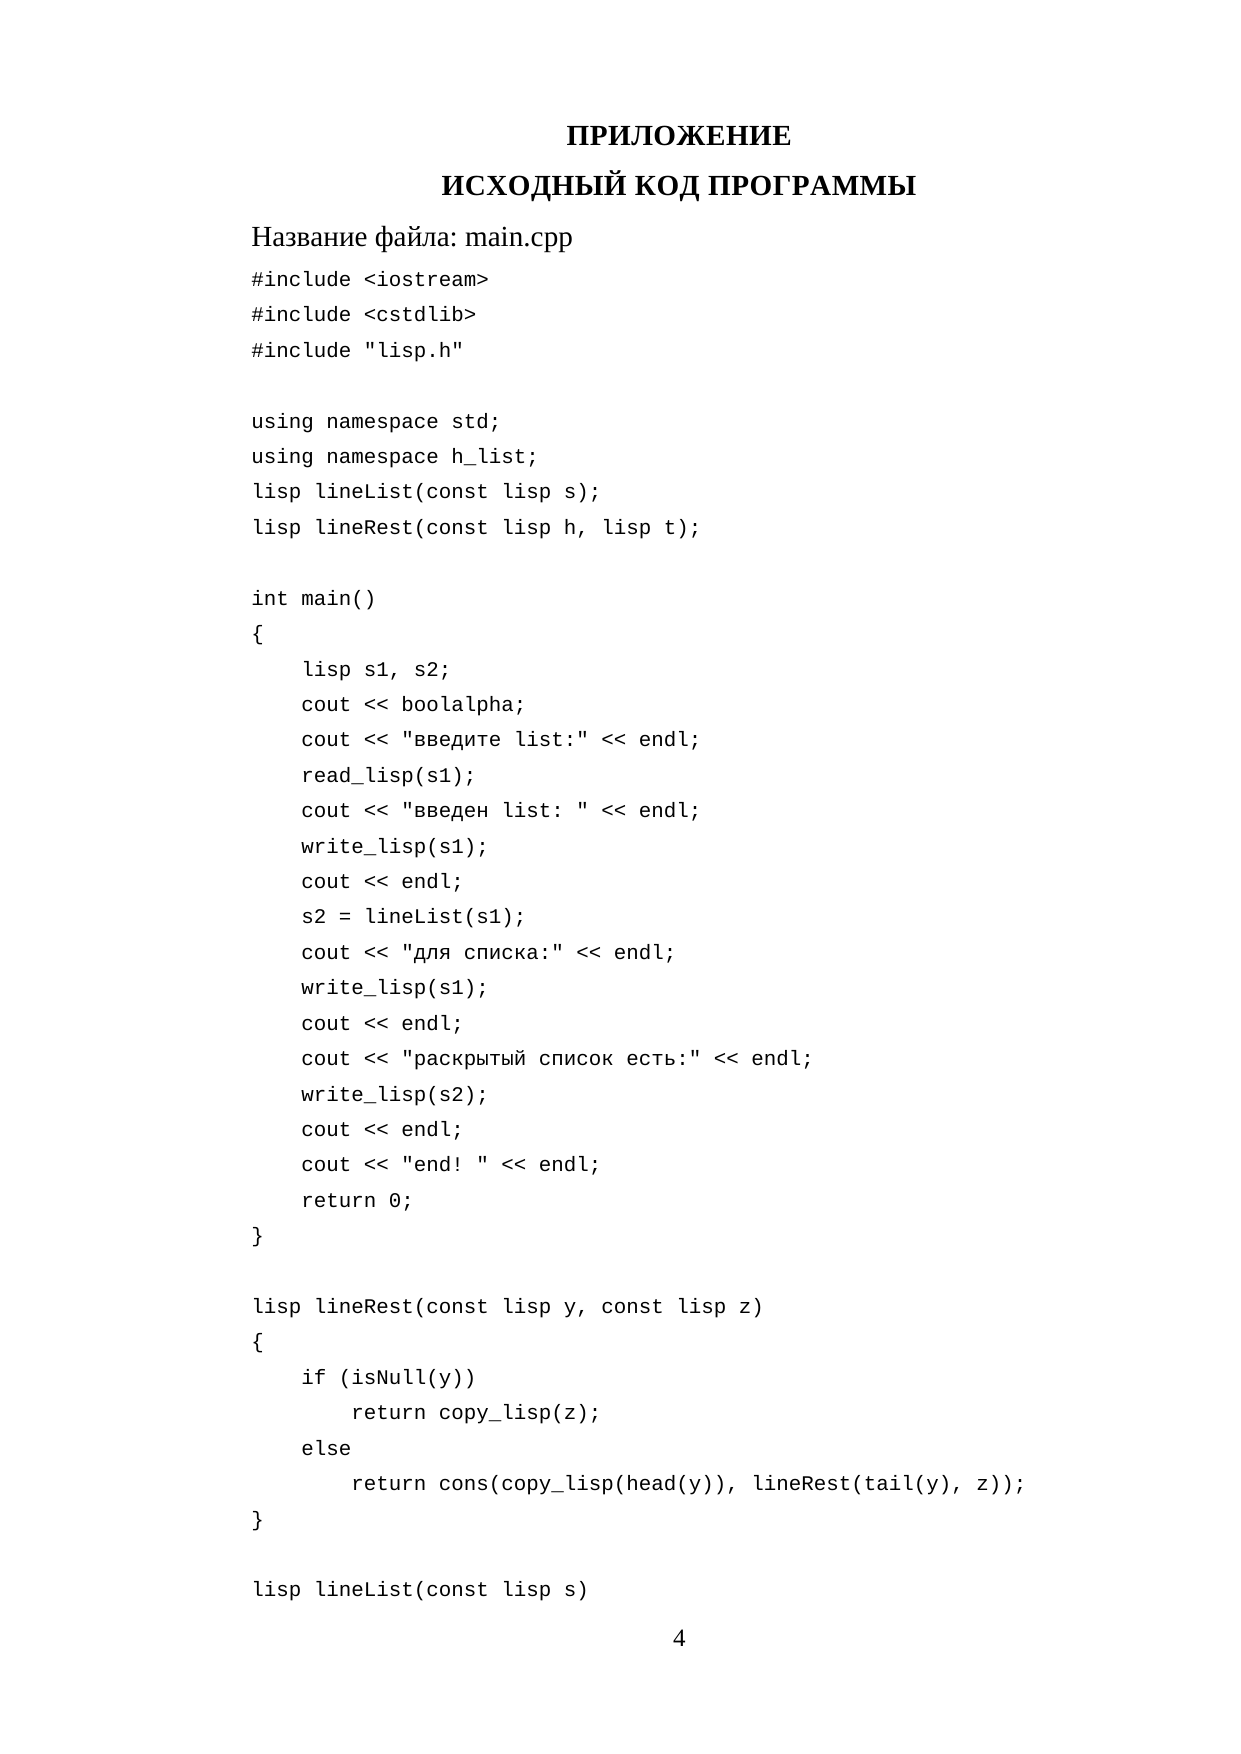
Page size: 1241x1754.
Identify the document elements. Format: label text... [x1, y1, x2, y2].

text cout << endl; [177, 1013, 1181, 1036]
text { [177, 623, 1181, 647]
text cout << "введен list: " << endl; [177, 800, 1181, 824]
text lisp lineRest(const lisp h, lisp t); [177, 517, 1181, 541]
text write_lisp(s1); [177, 836, 1181, 859]
text Приложение [177, 118, 1181, 152]
text cout << "раскрытый список есть:" << endl; [177, 1048, 1181, 1072]
text #include <cstdlib> [177, 304, 1181, 328]
text write_lisp(s2); [177, 1084, 1181, 1107]
text lisp lineRest(const lisp y, const lisp z) [177, 1296, 1181, 1320]
text cout << "введите list:" << endl; [177, 729, 1181, 753]
text #include "lisp.h" [177, 340, 1181, 363]
text cout << boolalpha; [177, 694, 1181, 718]
text lisp lineList(const lisp s) [177, 1579, 1181, 1603]
text Название файла: main.cpp [177, 219, 1181, 252]
text { [177, 1332, 1181, 1355]
text return cons(copy_lisp(head(y)), lineRest(tail(y), z)); [177, 1473, 1181, 1497]
text s2 = lineList(s1); [177, 907, 1181, 930]
text write_lisp(s1); [177, 977, 1181, 1001]
text cout << endl; [177, 1119, 1181, 1143]
text using namespace std; [177, 411, 1181, 434]
text #include <iostream> [177, 269, 1181, 293]
text return 0; [177, 1190, 1181, 1213]
text if (isNull(y)) [177, 1367, 1181, 1391]
text } [177, 1509, 1181, 1532]
text исходный код программы [177, 168, 1181, 202]
text return copy_lisp(z); [177, 1402, 1181, 1426]
text read_lisp(s1); [177, 765, 1181, 788]
text lisp s1, s2; [177, 659, 1181, 682]
text cout << endl; [177, 871, 1181, 895]
text cout << "end! " << endl; [177, 1154, 1181, 1178]
text else [177, 1438, 1181, 1461]
text int main() [177, 588, 1181, 611]
text cout << "для списка:" << endl; [177, 942, 1181, 966]
text using namespace h_list; [177, 446, 1181, 470]
text lisp lineList(const lisp s); [177, 482, 1181, 505]
text } [177, 1225, 1181, 1249]
